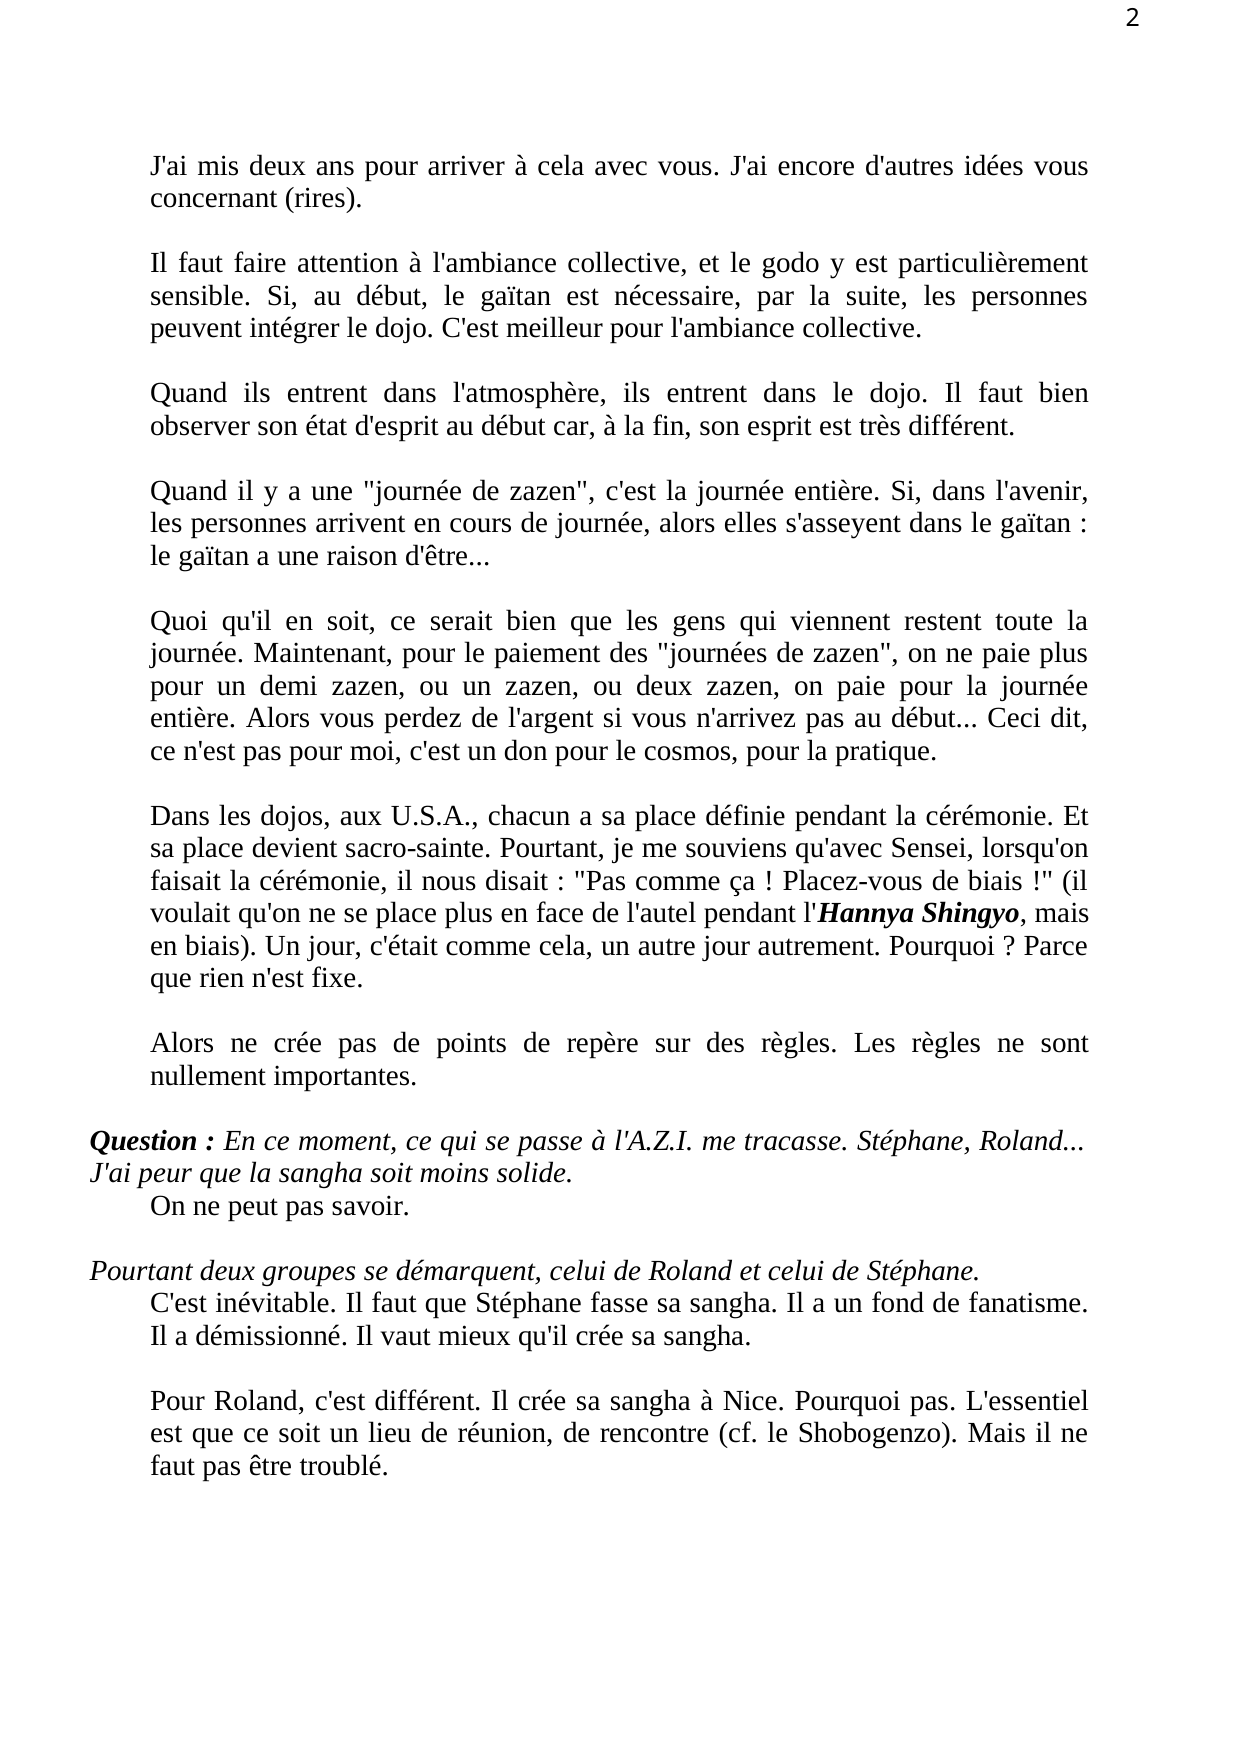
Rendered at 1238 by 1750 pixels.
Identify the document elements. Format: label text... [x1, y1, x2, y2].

text Pour Roland, c'est différent. Il crée sa sangha à Nice. Pourquoi pas. L'essentiel est que ce soit un lieu de réunion, de rencontre (cf. le Shobogenzo). Mais il ne faut pas être troublé. [150, 1384, 1090, 1482]
text Dans les dojos, aux U.S.A., chacun a sa place définie pendant la cérémonie. Et sa place devient sacro-sainte. Pourtant, je me souviens qu'avec Sensei, lorsqu'on faisait la cérémonie, il nous disait : "Pas comme ça ! Placez-vous de biais !" (il voulait qu'on ne se place plus en face de l'autel pendant l'Hannya Shingyo, mais en biais). Un jour, c'était comme cela, un autre jour autrement. Pourquoi ? Parce que rien n'est fixe. [150, 799, 1090, 994]
text J'ai mis deux ans pour arriver à cela avec vous. J'ai encore d'autres idées vous concernant (rires). [150, 149, 1090, 214]
text Quand ils entrent dans l'atmosphère, ils entrent dans le dojo. Il faut bien observer son état d'esprit au début car, à la fin, son esprit est très différent. [150, 377, 1090, 442]
text Alors ne crée pas de points de repère sur des règles. Les règles ne sont nullement importantes. [150, 1027, 1090, 1092]
text C'est inévitable. Il faut que Stéphane fasse sa sangha. Il a un fond de fanatisme. Il a démissionné. Il vaut mieux qu'il crée sa sangha. [150, 1287, 1090, 1352]
text Il faut faire attention à l'ambiance collective, et le godo y est particulièrement sensible. Si, au début, le gaïtan est nécessaire, par la suite, les personnes peuvent intégrer le dojo. C'est meilleur pour l'ambiance collective. [150, 247, 1090, 344]
text On ne peut pas savoir. [150, 1189, 1090, 1222]
text Quoi qu'il en soit, ce serait bien que les gens qui viennent restent toute la journée. Maintenant, pour le paiement des "journées de zazen", on ne paie plus pour un demi zazen, ou un zazen, ou deux zazen, on paie pour la journée entière. Alors vous perdez de l'argent si vous n'arrivez pas au début... Ceci dit, ce n'est pas pour moi, c'est un don pour le cosmos, pour la pratique. [150, 604, 1090, 767]
text Pourtant deux groupes se démarquent, celui de Roland et celui de Stéphane. [89, 1254, 1090, 1287]
text Question : En ce moment, ce qui se passe à l'A.Z.I. me tracasse. Stéphane, Roland... J'ai peur que la sangha soit moins solide. [89, 1124, 1090, 1189]
text Quand il y a une "journée de zazen", c'est la journée entière. Si, dans l'avenir, les personnes arrivent en cours de journée, alors elles s'asseyent dans le gaïtan : le gaïtan a une raison d'être... [150, 474, 1090, 572]
